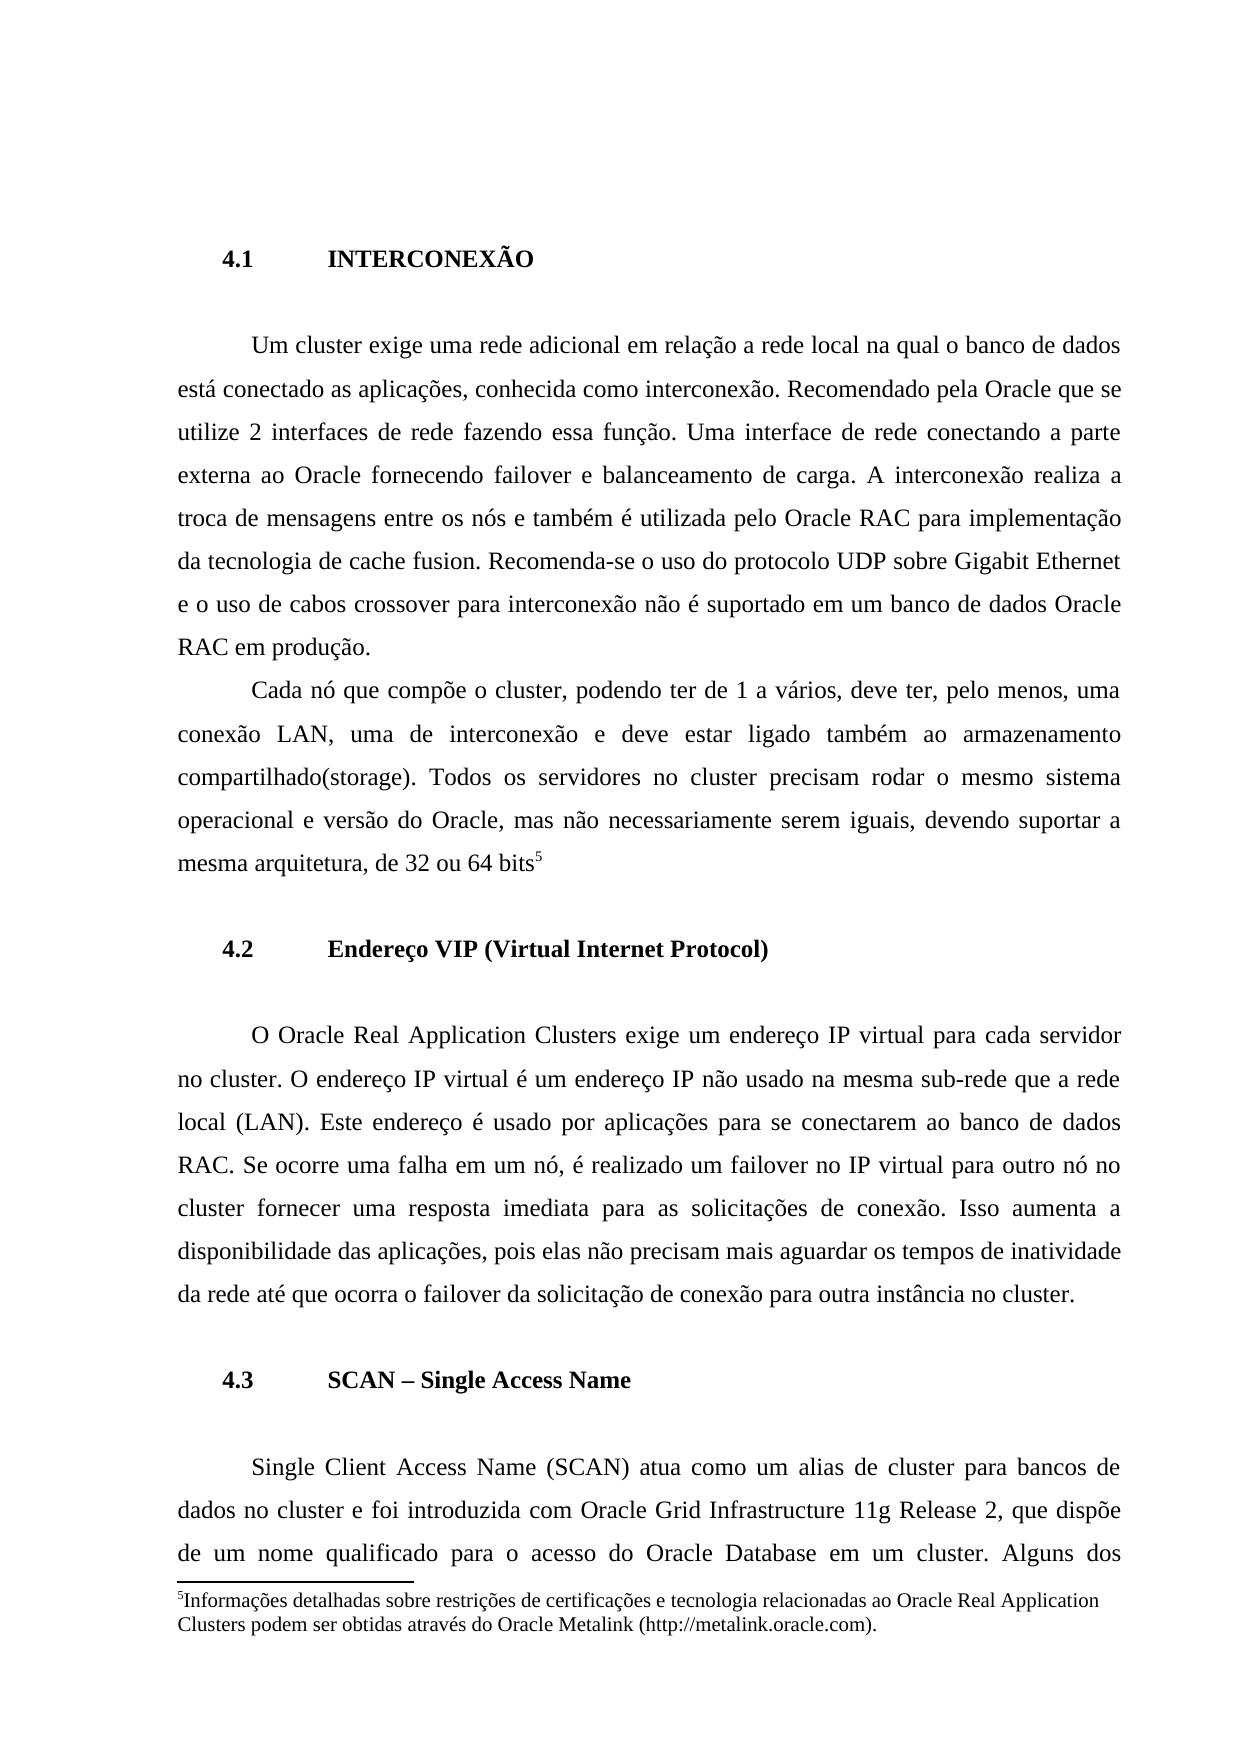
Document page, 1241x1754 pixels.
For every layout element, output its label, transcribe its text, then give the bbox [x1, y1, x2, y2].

text O Oracle Real Application Clusters exige um endereço IP virtual para cada servidor no cluster. O endereço IP virtual é um endereço IP não usado na mesma sub-rede que a rede local (LAN). Este endereço é usado por aplicações para se conectarem ao banco de dados RAC. Se ocorre uma falha em um nó, é realizado um failover no IP virtual para outro nó no cluster fornecer uma resposta imediata para as solicitações de conexão. Isso aumenta a disponibilidade das aplicações, pois elas não precisam mais aguardar os tempos de inatividade da rede até que ocorra o failover da solicitação de conexão para outra instância no cluster. [177, 1021, 1122, 1308]
text Um cluster exige uma rede adicional em relação a rede local na qual o banco de dados está conectado as aplicações, conhecida como interconexão. Recomendado pela Oracle que se utilize 2 interfaces de rede fazendo essa função. Uma interface de rede conectando a parte externa ao Oracle fornecendo failover e balanceamento de carga. A interconexão realiza a troca de mensagens entre os nós e também é utilizada pelo Oracle RAC para implementação da tecnologia de cache fusion. Recomenda-se o uso do protocolo UDP sobre Gigabit Ethernet e o uso de cabos crossover para interconexão não é suportado em um banco de dados Oracle RAC em produção. [177, 331, 1122, 661]
subtitle INTERCONEXÃO [222, 244, 1122, 273]
text Cada nó que compõe o cluster, podendo ter de 1 a vários, deve ter, pelo menos, uma conexão LAN, uma de interconexão e deve estar ligado também ao armazenamento compartilhado(storage). Todos os servidores no cluster precisam rodar o mesmo sistema operacional e versão do Oracle, mas não necessariamente serem iguais, devendo suportar a mesma arquitetura, de 32 ou 64 bits [177, 676, 1122, 877]
subtitle Endereço VIP (Virtual Internet Protocol) [222, 934, 1122, 963]
text Single Client Access Name (SCAN) atua como um alias de cluster para bancos de dados no cluster e foi introduzida com Oracle Grid Infrastructure 11g Release 2, que dispõe de um nome qualificado para o acesso do Oracle Database em um cluster. Alguns dos [177, 1452, 1122, 1567]
subtitle SCAN – Single Access Name [222, 1366, 1122, 1394]
text Informações detalhadas sobre restrições de certificações e tecnologia relacionadas ao Oracle Real Application Clusters podem ser obtidas através do Oracle Metalink (http://metalink.oracle.com). [177, 1588, 1122, 1636]
